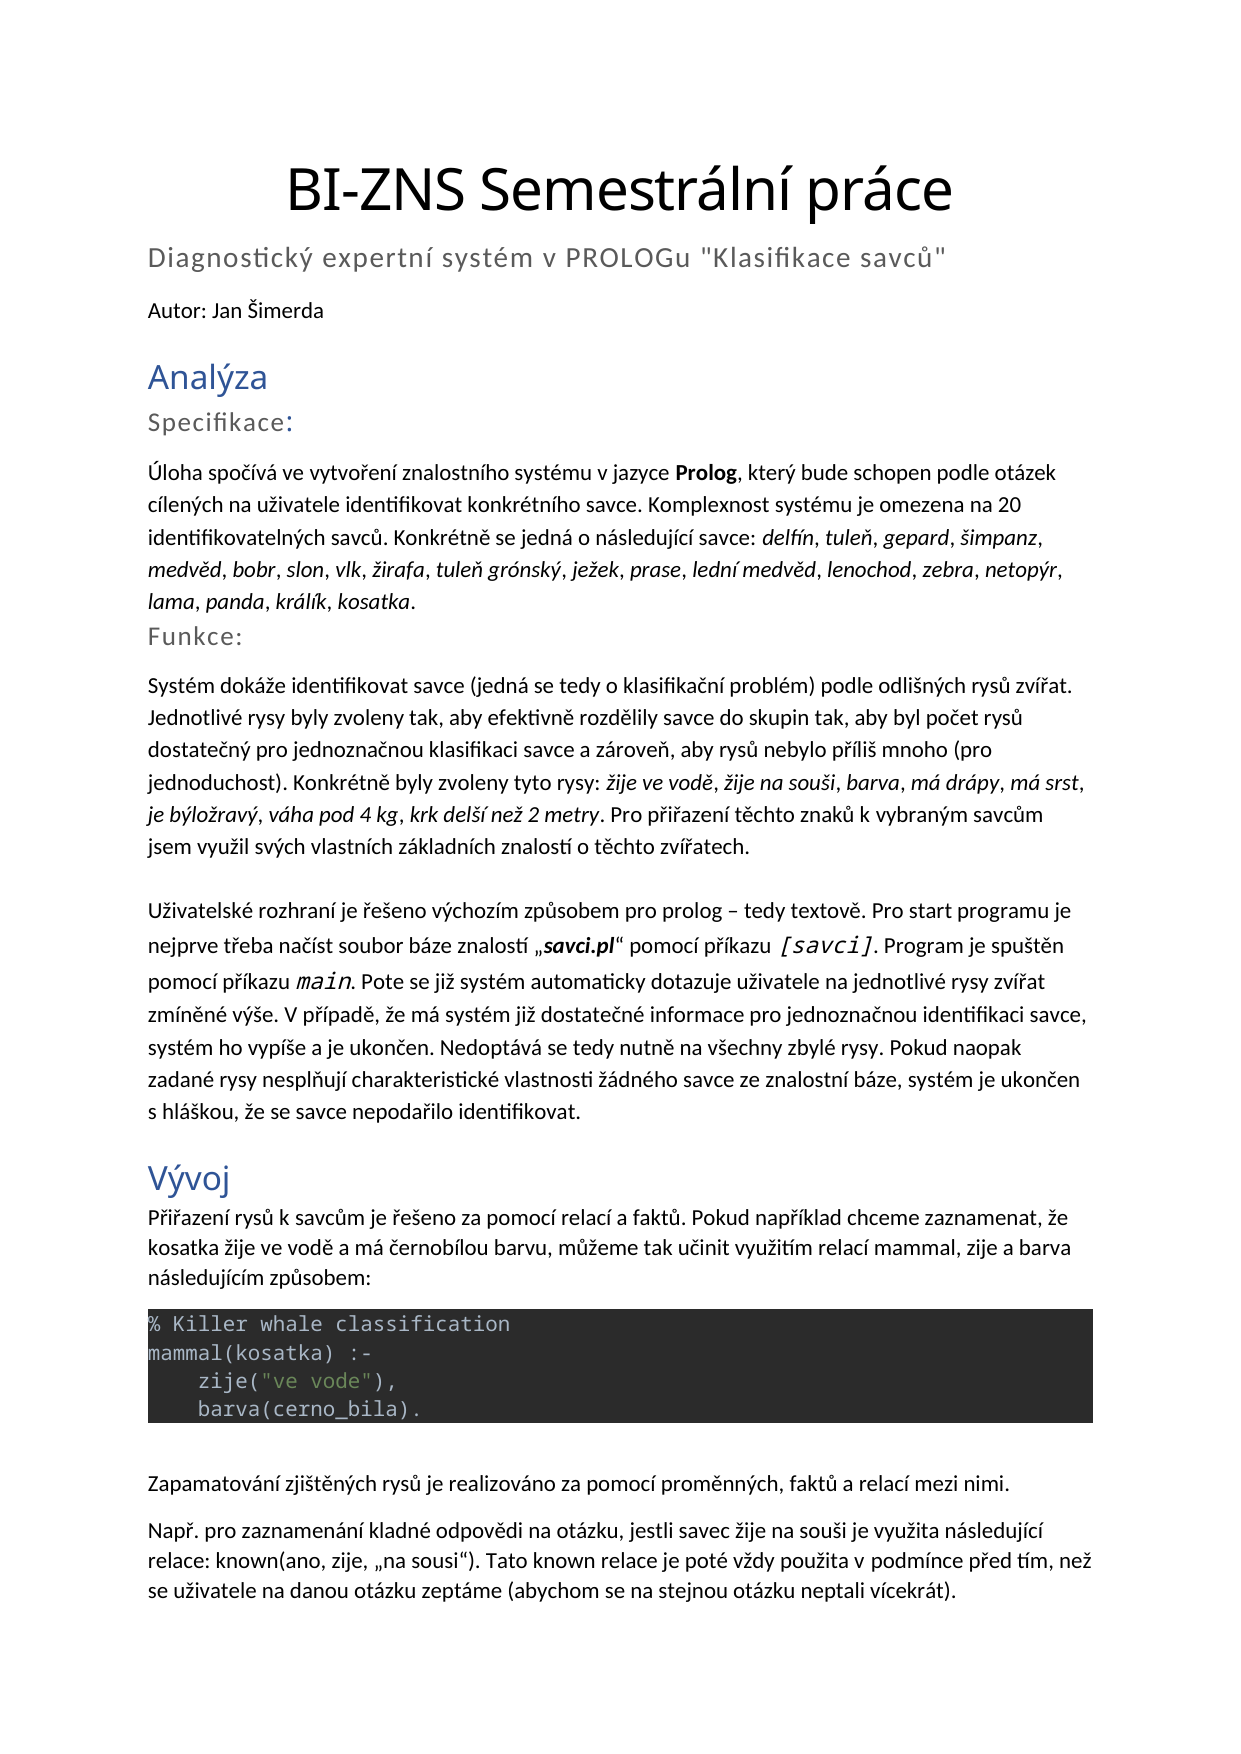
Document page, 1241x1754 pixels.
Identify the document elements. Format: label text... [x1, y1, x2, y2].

text Přiřazení rysů k savcům je řešeno za pomocí relací a faktů. Pokud například chceme zaznamenat, že kosatka žije ve vodě a má černobílou barvu, můžeme tak učinit využitím relací mammal, zije a barva následujícím způsobem: [148, 1203, 1093, 1291]
subtitle Analýza [148, 354, 1093, 399]
text Úloha spočívá ve vytvoření znalostního systému v jazyce Prolog, který bude schopen podle otázek cílených na uživatele identifikovat konkrétního savce. Komplexnost systému je omezena na 20 identifikovatelných savců. Konkrétně se jedná o následující savce: delfín, tuleň, gepard, šimpanz, medvěd, bobr, slon, vlk, žirafa, tuleň grónský, ježek, prase, lední medvěd, lenochod, zebra, netopýr, lama, panda, králík, kosatka. [148, 458, 1093, 615]
text Systém dokáže identifikovat savce (jedná se tedy o klasifikační problém) podle odlišných rysů zvířat. Jednotlivé rysy byly zvoleny tak, aby efektivně rozdělily savce do skupin tak, aby byl počet rysů dostatečný pro jednoznačnou klasifikaci savce a zároveň, aby rysů nebylo příliš mnoho (pro jednoduchost). Konkrétně byly zvoleny tyto rysy: žije ve vodě, žije na souši, barva, má drápy, má srst, je býložravý, váha pod 4 kg, krk delší než 2 metry. Pro přiřazení těchto znaků k vybraným savcům jsem využil svých vlastních základních znalostí o těchto zvířatech. [148, 671, 1093, 860]
text Diagnostický expertní systém v PROLOGu "Klasifikace savců" [148, 239, 1093, 274]
text Funkce: [148, 619, 1093, 652]
text BI-ZNS Semestrální práce [148, 148, 1093, 227]
text Autor: Jan Šimerda [148, 297, 1093, 324]
text Specifikace: [148, 402, 1093, 439]
subtitle Vývoj [148, 1154, 1093, 1200]
text Zapamatování zjištěných rysů je realizováno za pomocí proměnných, faktů a relací mezi nimi. [148, 1469, 1093, 1498]
text Uživatelské rozhraní je řešeno výchozím způsobem pro prolog – tedy textově. Pro start programu je nejprve třeba načíst soubor báze znalostí „savci.pl“ pomocí příkazu [savci]. Program je spuštěn pomocí příkazu main. Pote se již systém automaticky dotazuje uživatele na jednotlivé rysy zvířat zmíněné výše. V případě, že má systém již dostatečné informace pro jednoznačnou identifikaci savce, systém ho vypíše a je ukončen. Nedoptává se tedy nutně na všechny zbylé rysy. Pokud naopak zadané rysy nesplňují charakteristické vlastnosti žádného savce ze znalostní báze, systém je ukončen s hláškou, že se savce nepodařilo identifikovat. [148, 897, 1093, 1125]
text Např. pro zaznamenání kladné odpovědi na otázku, jestli savec žije na souši je využita následující relace: known(ano, zije, „na sousi“). Tato known relace je poté vždy použita v podmínce před tím, než se uživatele na danou otázku zeptáme (abychom se na stejnou otázku neptali vícekrát). [148, 1516, 1093, 1604]
text % Killer whale classification mammal(kosatka) :- zije("ve vode"), barva(cerno_bila). [148, 1309, 1093, 1423]
